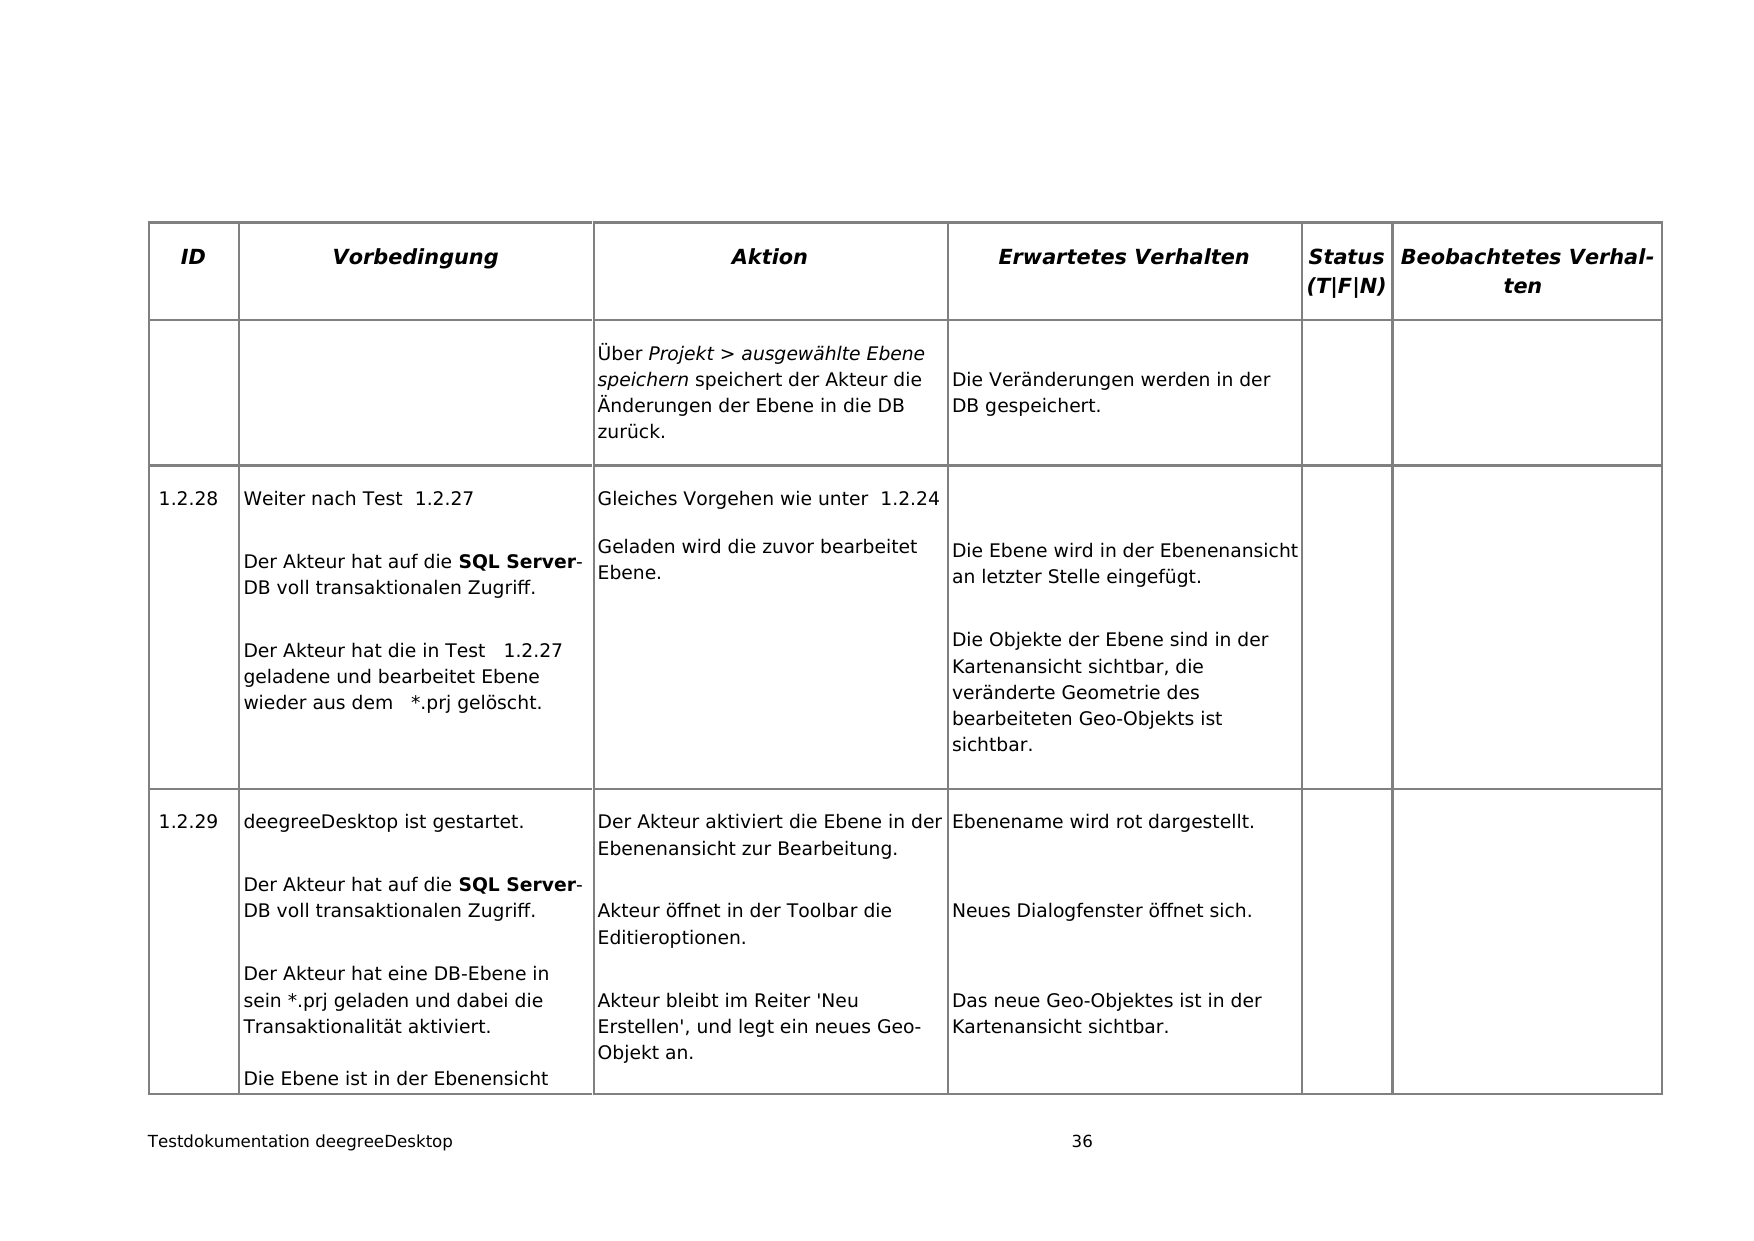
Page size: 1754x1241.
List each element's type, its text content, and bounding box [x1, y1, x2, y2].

table_cell [1394, 467, 1661, 788]
table_cell Die Veränderungen werden in der DB gespeichert. [949, 321, 1301, 464]
table_header Status (T|F|N) [1303, 224, 1391, 319]
table_header Erwartetes Verhalten [949, 224, 1301, 319]
table_cell Die Ebene wird in der Ebenenansicht an letzter Stelle eingefügt. Die Objekte der Ebene sind in der Kartenansicht sichtbar, die veränderte Geometrie des bearbeiteten Geo-Objekts ist sichtbar. [949, 467, 1301, 788]
table_cell [1394, 321, 1661, 464]
table_cell [150, 321, 238, 464]
table_cell Über Projekt > ausgewählte Ebene speichern speichert der Akteur die Änderungen der Ebene in die DB zurück. [595, 321, 947, 464]
table_cell [150, 467, 238, 788]
table_cell [150, 790, 238, 1093]
table_cell [1303, 467, 1391, 788]
table_cell [1303, 790, 1391, 1093]
table_cell Gleiches Vorgehen wie unter 1.2.24 Geladen wird die zuvor bearbeitet Ebene. [595, 467, 947, 788]
table_cell Weiter nach Test 1.2.27 Der Akteur hat auf die SQL Server-DB voll transaktionalen Zugriff. Der Akteur hat die in Test 1.2.27 geladene und bearbeitet Ebene wieder aus dem *.prj gelöscht. [240, 467, 592, 788]
table_cell [1303, 321, 1391, 464]
table_cell Der Akteur aktiviert die Ebene in der Ebenenansicht zur Bearbeitung. Akteur öffnet in der Toolbar die Editieroptionen. Akteur bleibt im Reiter 'Neu Erstellen', und legt ein neues Geo-Objekt an. [595, 790, 947, 1093]
table_header Aktion [595, 224, 947, 319]
table_cell deegreeDesktop ist gestartet. Der Akteur hat auf die SQL Server-DB voll transaktionalen Zugriff. Der Akteur hat eine DB-Ebene in sein *.prj geladen und dabei die Transaktionalität aktiviert. Die Ebene ist in der Ebenensicht [240, 790, 592, 1093]
table_cell Ebenename wird rot dargestellt. Neues Dialogfenster öffnet sich. Das neue Geo-Objektes ist in der Kartenansicht sichtbar. [949, 790, 1301, 1093]
table_header Vorbedingung [240, 224, 592, 319]
table_header Beobachtetes Verhal­ten [1394, 224, 1661, 319]
table_header ID [150, 224, 238, 319]
table_cell [240, 321, 592, 464]
table_cell [1394, 790, 1661, 1093]
